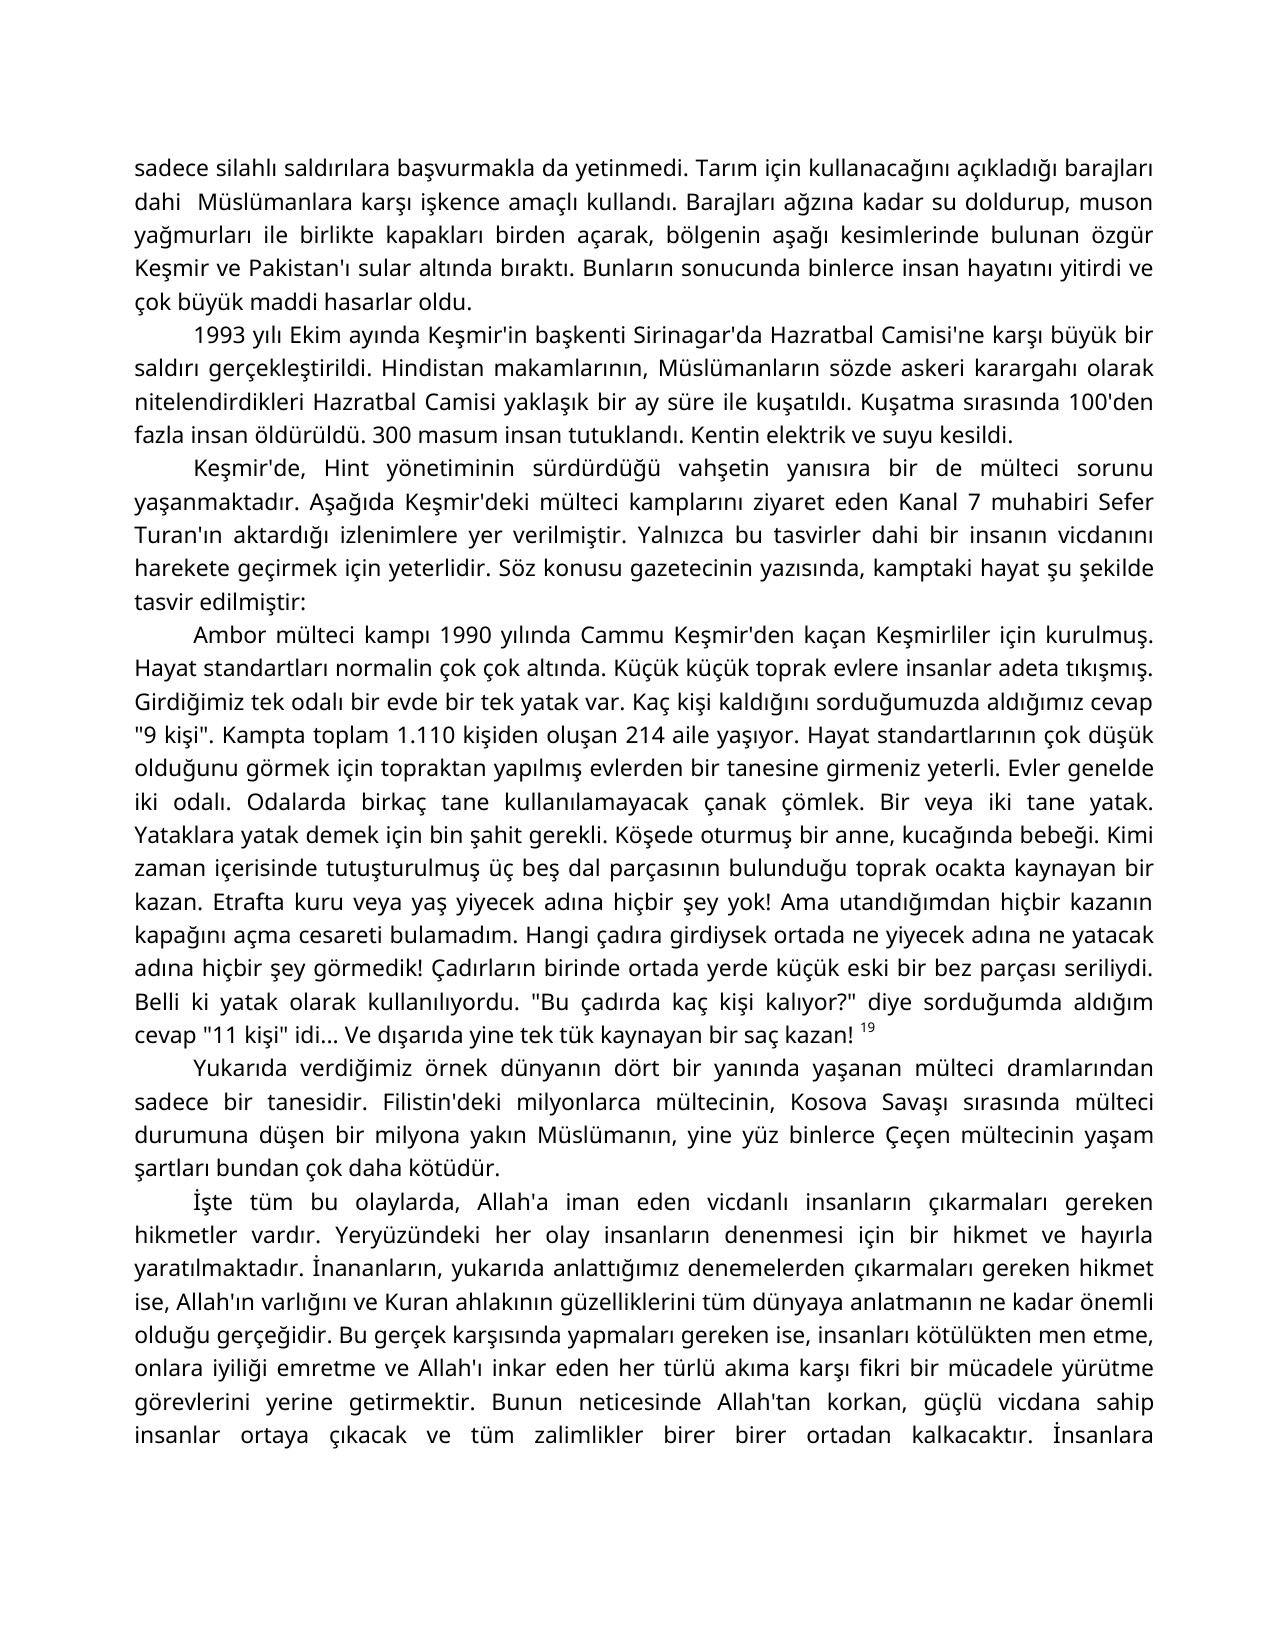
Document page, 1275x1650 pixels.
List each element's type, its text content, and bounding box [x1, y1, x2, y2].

text Keşmir'de, Hint yönetiminin sürdürdüğü vahşetin yanısıra bir de mülteci sorunu yaşanmaktadır. Aşağıda Keşmir'deki mülteci kamplarını ziyaret eden Kanal 7 muhabiri Sefer Turan'ın aktardığı izlenimlere yer verilmiştir. Yalnızca bu tasvirler dahi bir insanın vicdanını harekete geçirmek için yeterlidir. Söz konusu gazetecinin yazısında, kamptaki hayat şu şekilde tasvir edilmiştir: [134, 450, 1155, 617]
text sadece silahlı saldırılara başvurmakla da yetinmedi. Tarım için kullanacağını açıkladığı barajları dahi Müslümanlara karşı işkence amaçlı kullandı. Barajları ağzına kadar su doldurup, muson yağmurları ile birlikte kapakları birden açarak, bölgenin aşağı kesimlerinde bulunan özgür Keşmir ve Pakistan'ı sular altında bıraktı. Bunların sonucunda binlerce insan hayatını yitirdi ve çok büyük maddi hasarlar oldu. [134, 150, 1155, 317]
text Ambor mülteci kampı 1990 yılında Cammu Keşmir'den kaçan Keşmirliler için kurulmuş. Hayat standartları normalin çok çok altında. Küçük küçük toprak evlere insanlar adeta tıkışmış. Girdiğimiz tek odalı bir evde bir tek yatak var. Kaç kişi kaldığını sorduğumuzda aldığımız cevap "9 kişi". Kampta toplam 1.110 kişiden oluşan 214 aile yaşıyor. Hayat standartlarının çok düşük olduğunu görmek için topraktan yapılmış evlerden bir tanesine girmeniz yeterli. Evler genelde iki odalı. Odalarda birkaç tane kullanılamayacak çanak çömlek. Bir veya iki tane yatak. Yataklara yatak demek için bin şahit gerekli. Köşede oturmuş bir anne, kucağında bebeği. Kimi zaman içerisinde tutuşturulmuş üç beş dal parçasının bulunduğu toprak ocakta kaynayan bir kazan. Etrafta kuru veya yaş yiyecek adına hiçbir şey yok! Ama utandığımdan hiçbir kazanın kapağını açma cesareti bulamadım. Hangi çadıra girdiysek ortada ne yiyecek adına ne yatacak adına hiçbir şey görmedik! Çadırların birinde ortada yerde küçük eski bir bez parçası seriliydi. Belli ki yatak olarak kullanılıyordu. "Bu çadırda kaç kişi kalıyor?" diye sorduğumda aldığım cevap "11 kişi" idi... Ve dışarıda yine tek tük kaynayan bir saç kazan! 19 [134, 617, 1155, 1050]
text Yukarıda verdiğimiz örnek dünyanın dört bir yanında yaşanan mülteci dramlarından sadece bir tanesidir. Filistin'deki milyonlarca mültecinin, Kosova Savaşı sırasında mülteci durumuna düşen bir milyona yakın Müslümanın, yine yüz binlerce Çeçen mültecinin yaşam şartları bundan çok daha kötüdür. [134, 1050, 1155, 1183]
text İşte tüm bu olaylarda, Allah'a iman eden vicdanlı insanların çıkarmaları gereken hikmetler vardır. Yeryüzündeki her olay insanların denenmesi için bir hikmet ve hayırla yaratılmaktadır. İnananların, yukarıda anlattığımız denemelerden çıkarmaları gereken hikmet ise, Allah'ın varlığını ve Kuran ahlakının güzelliklerini tüm dünyaya anlatmanın ne kadar önemli olduğu gerçeğidir. Bu gerçek karşısında yapmaları gereken ise, insanları kötülükten men etme, onlara iyiliği emretme ve Allah'ı inkar eden her türlü akıma karşı fikri bir mücadele yürütme görevlerini yerine getirmektir. Bunun neticesinde Allah'tan korkan, güçlü vicdana sahip insanlar ortaya çıkacak ve tüm zalimlikler birer birer ortadan kalkacaktır. İnsanlara [134, 1183, 1155, 1450]
text 1993 yılı Ekim ayında Keşmir'in başkenti Sirinagar'da Hazratbal Camisi'ne karşı büyük bir saldırı gerçekleştirildi. Hindistan makamlarının, Müslümanların sözde askeri karargahı olarak nitelendirdikleri Hazratbal Camisi yaklaşık bir ay süre ile kuşatıldı. Kuşatma sırasında 100'den fazla insan öldürüldü. 300 masum insan tutuklandı. Kentin elektrik ve suyu kesildi. [134, 317, 1155, 450]
